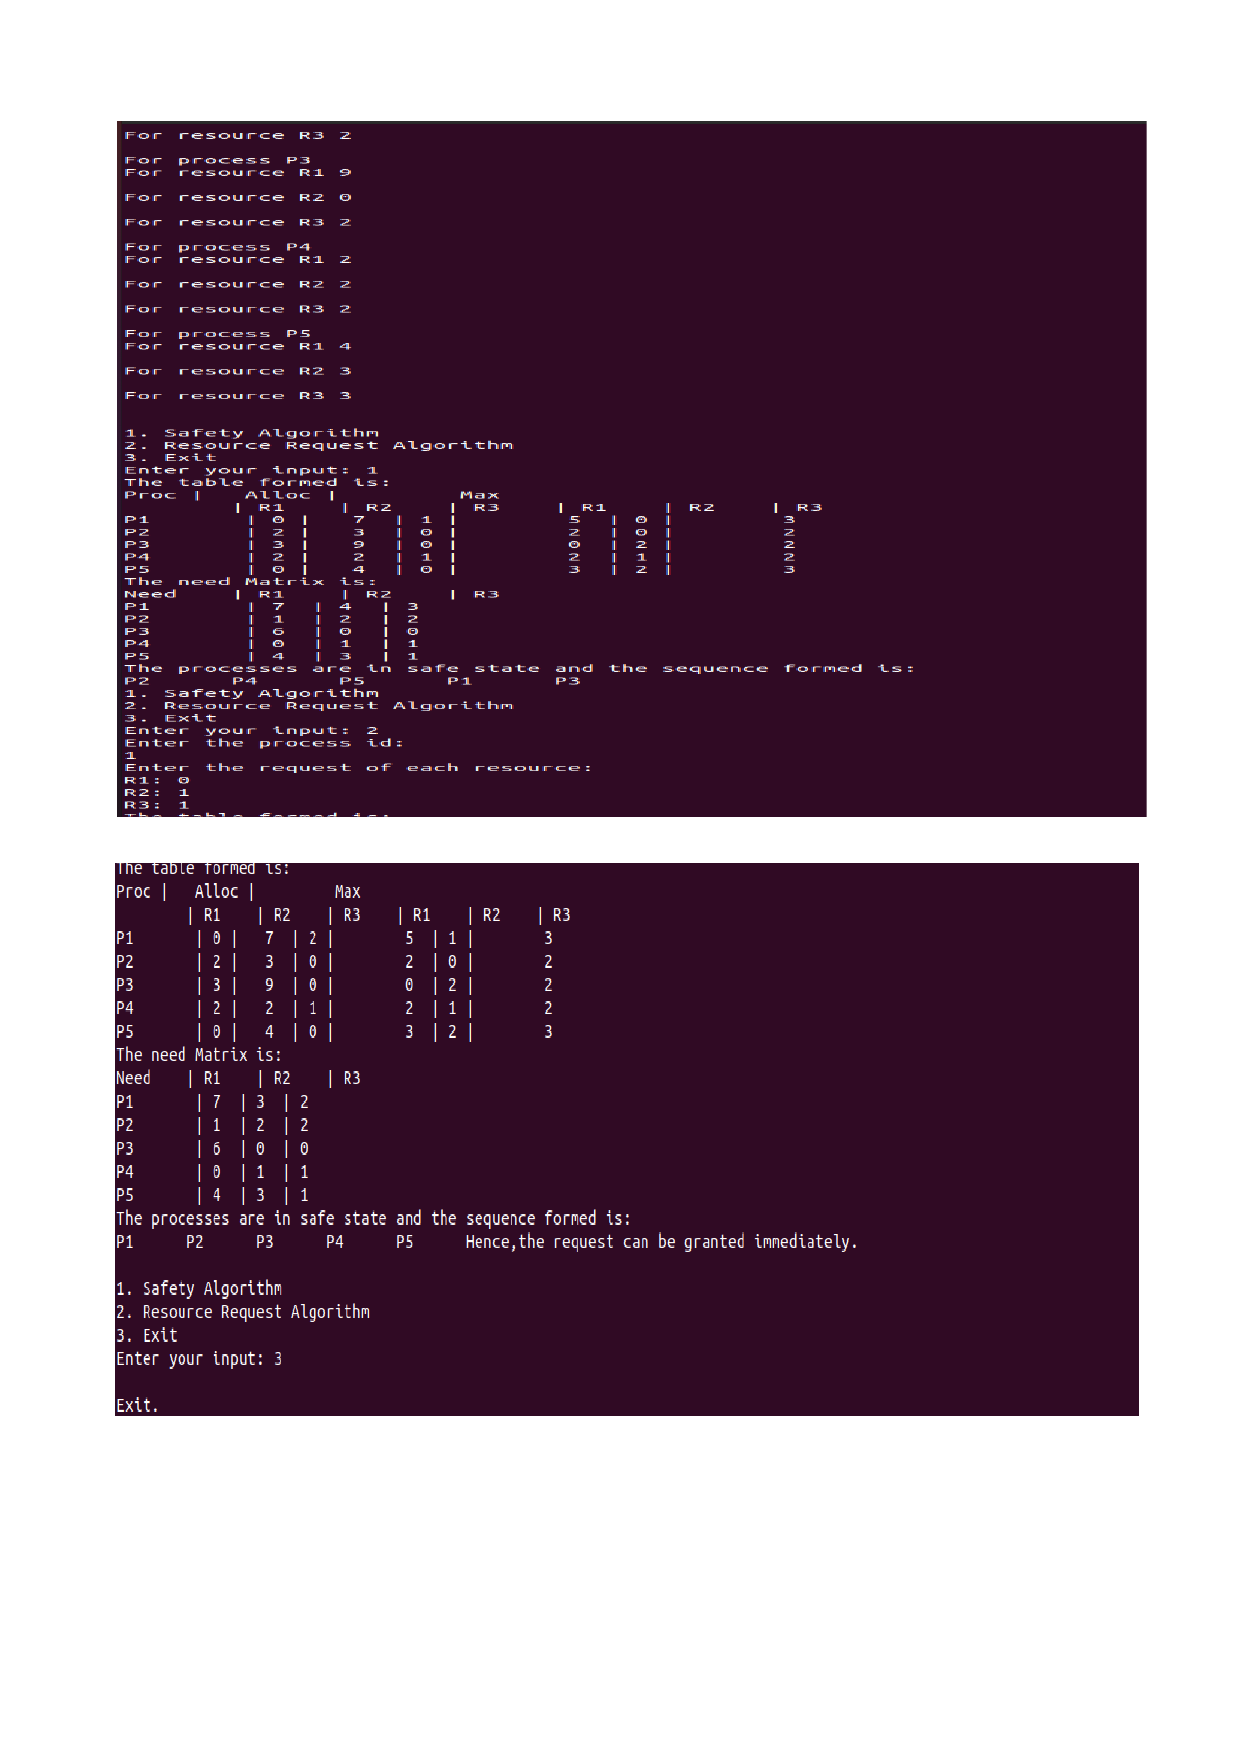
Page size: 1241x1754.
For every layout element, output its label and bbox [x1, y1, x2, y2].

picture [117, 121, 215, 817]
